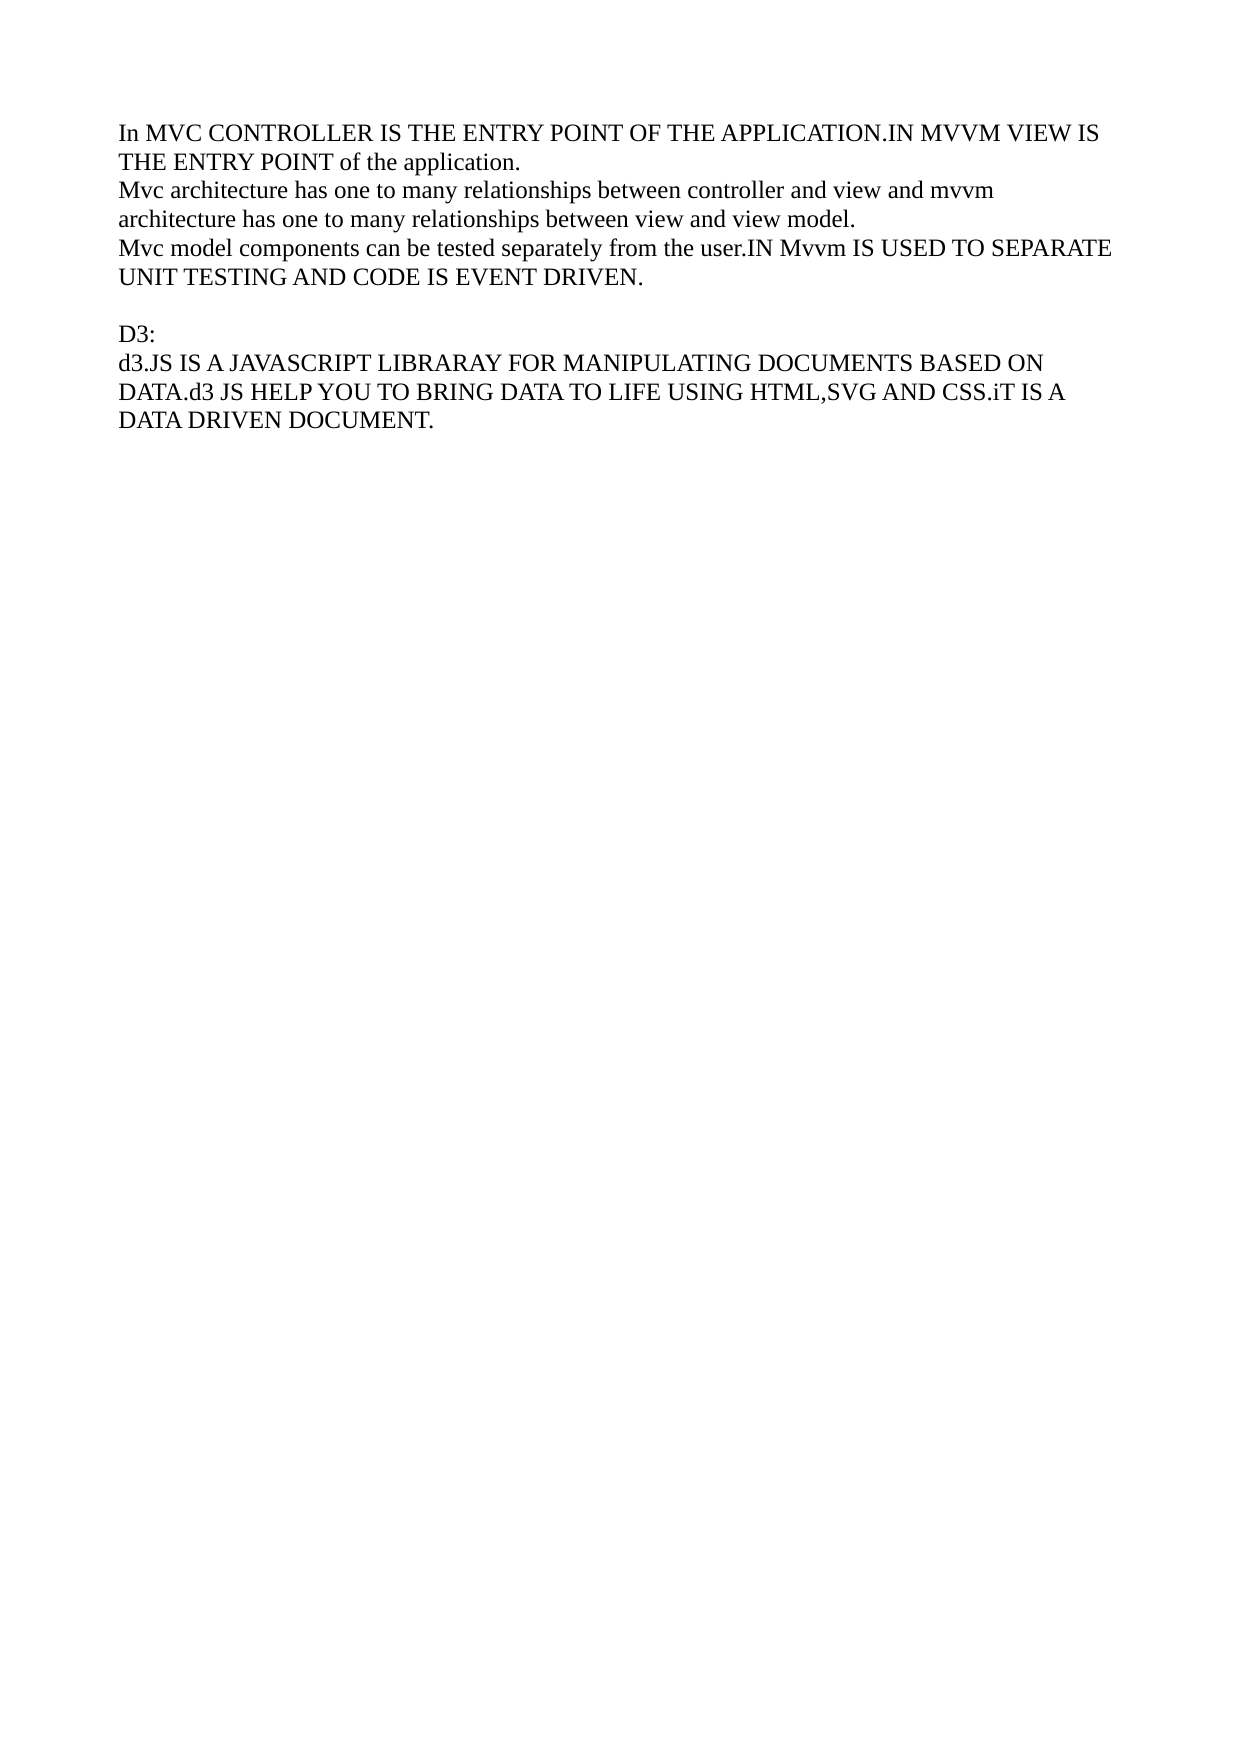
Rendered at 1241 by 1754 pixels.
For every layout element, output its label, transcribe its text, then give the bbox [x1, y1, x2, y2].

text Mvc model components can be tested separately from the user.IN Mvvm IS USED TO SEPARATE UNIT TESTING AND CODE IS EVENT DRIVEN. [118, 233, 1122, 291]
text d3.JS IS A JAVASCRIPT LIBRARAY FOR MANIPULATING DOCUMENTS BASED ON DATA.d3 JS HELP YOU TO BRING DATA TO LIFE USING HTML,SVG AND CSS.iT IS A DATA DRIVEN DOCUMENT. [118, 348, 1122, 434]
text D3: [118, 319, 1122, 348]
text Mvc architecture has one to many relationships between controller and view and mvvm architecture has one to many relationships between view and view model. [118, 176, 1122, 233]
text In MVC CONTROLLER IS THE ENTRY POINT OF THE APPLICATION.IN MVVM VIEW IS THE ENTRY POINT of the application. [118, 118, 1122, 176]
